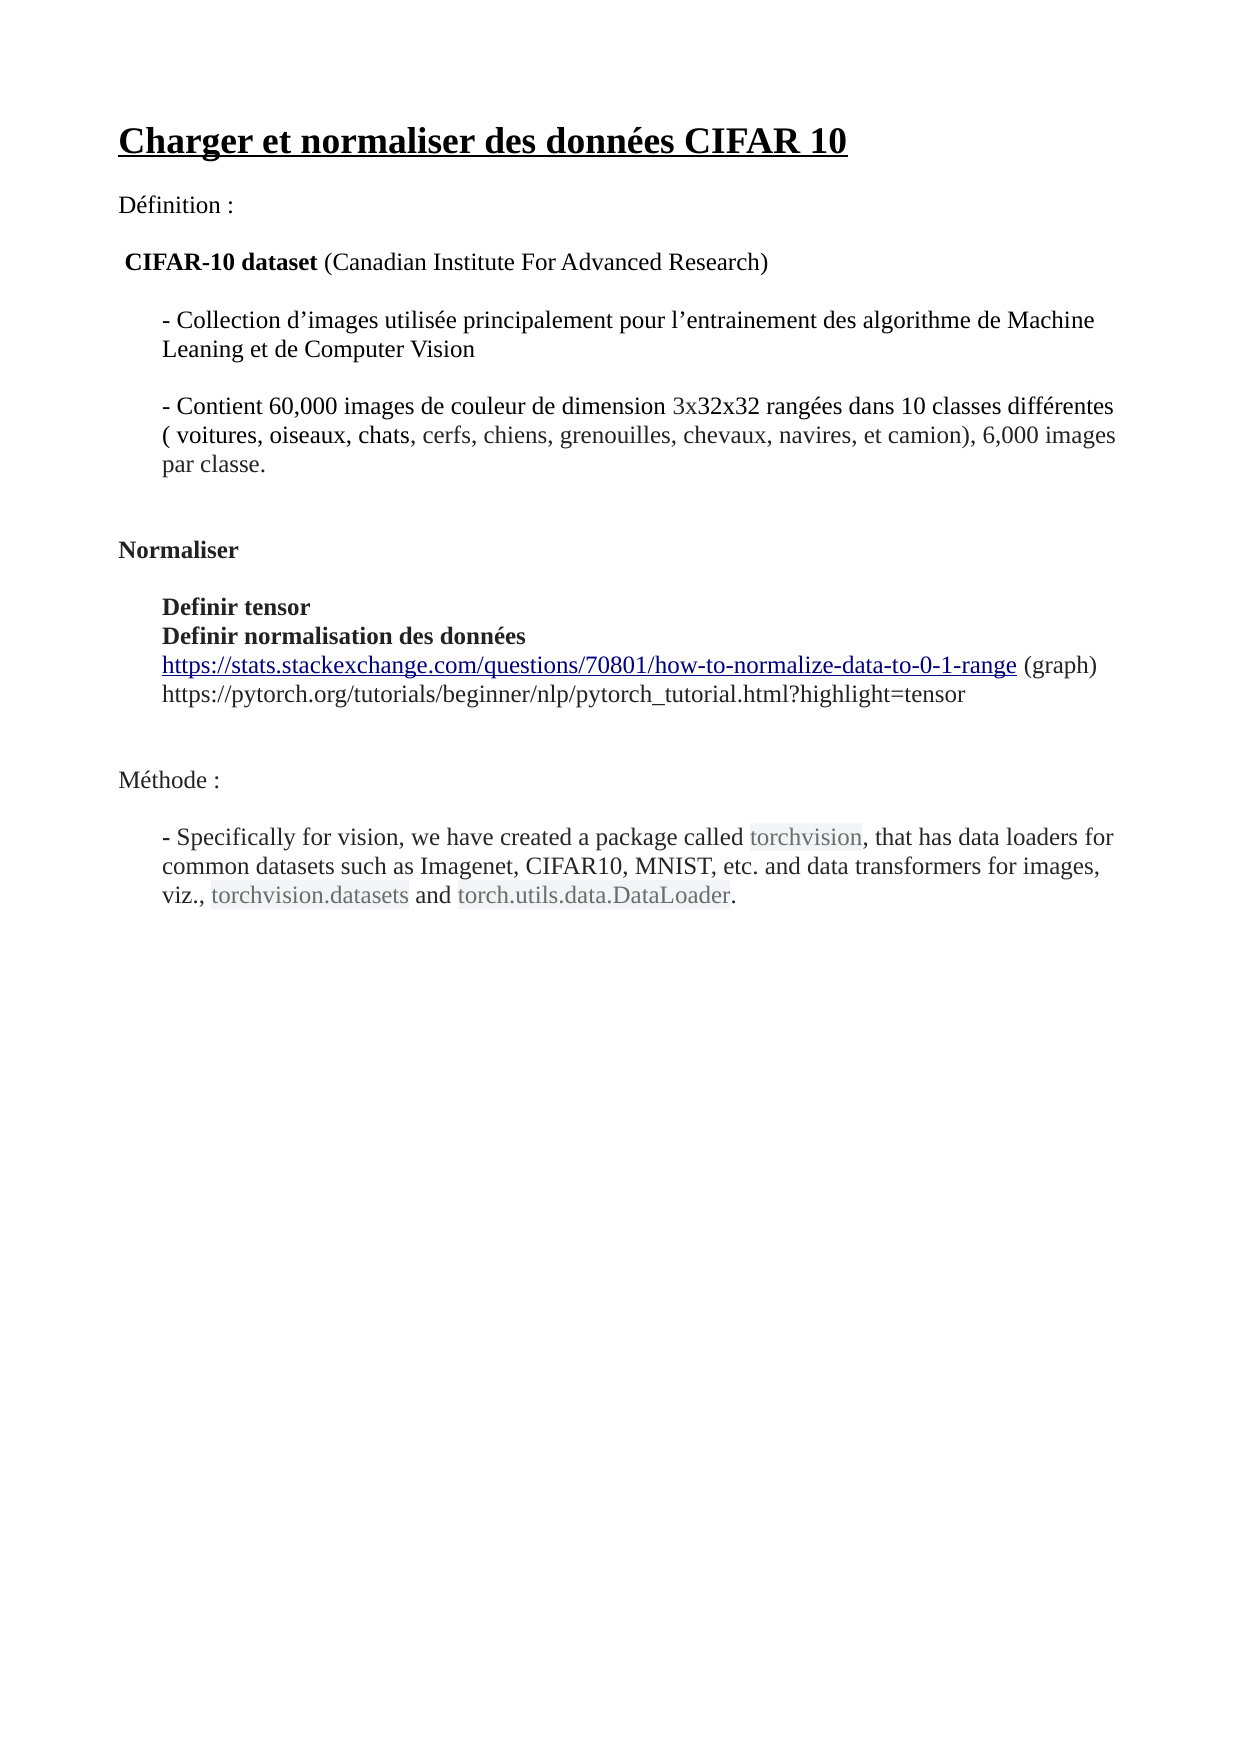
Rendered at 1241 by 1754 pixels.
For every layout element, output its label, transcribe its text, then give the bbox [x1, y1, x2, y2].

text Definir tensor [162, 592, 1122, 621]
text Définition : [118, 190, 1122, 219]
text CIFAR-10 dataset (Canadian Institute For Advanced Research) [118, 247, 1122, 276]
text https://pytorch.org/tutorials/beginner/nlp/pytorch_tutorial.html?highlight=tensor [118, 679, 1122, 707]
text - Contient 60,000 images de couleur de dimension 3x32x32 rangées dans 10 classes différentes ( voitures, oiseaux, chats, cerfs, chiens, grenouilles, chevaux, navires, et camion), 6,000 images par classe. [162, 391, 1122, 477]
text Normaliser [118, 535, 1122, 564]
text Méthode : [118, 765, 1122, 794]
text https://stats.stackexchange.com/questions/70801/how-to-normalize-data-to-0-1-range (graph) [118, 650, 1122, 679]
text Definir normalisation des données [162, 621, 1122, 650]
text - Collection d’images utilisée principalement pour l’entrainement des algorithme de Machine Leaning et de Computer Vision [162, 305, 1122, 362]
text Charger et normaliser des données CIFAR 10 [118, 118, 1122, 161]
text - Specifically for vision, we have created a package called torchvision, that has data loaders for common datasets such as Imagenet, CIFAR10, MNIST, etc. and data transformers for images, viz., torchvision.datasets and torch.utils.data.DataLoader. [162, 822, 1122, 909]
